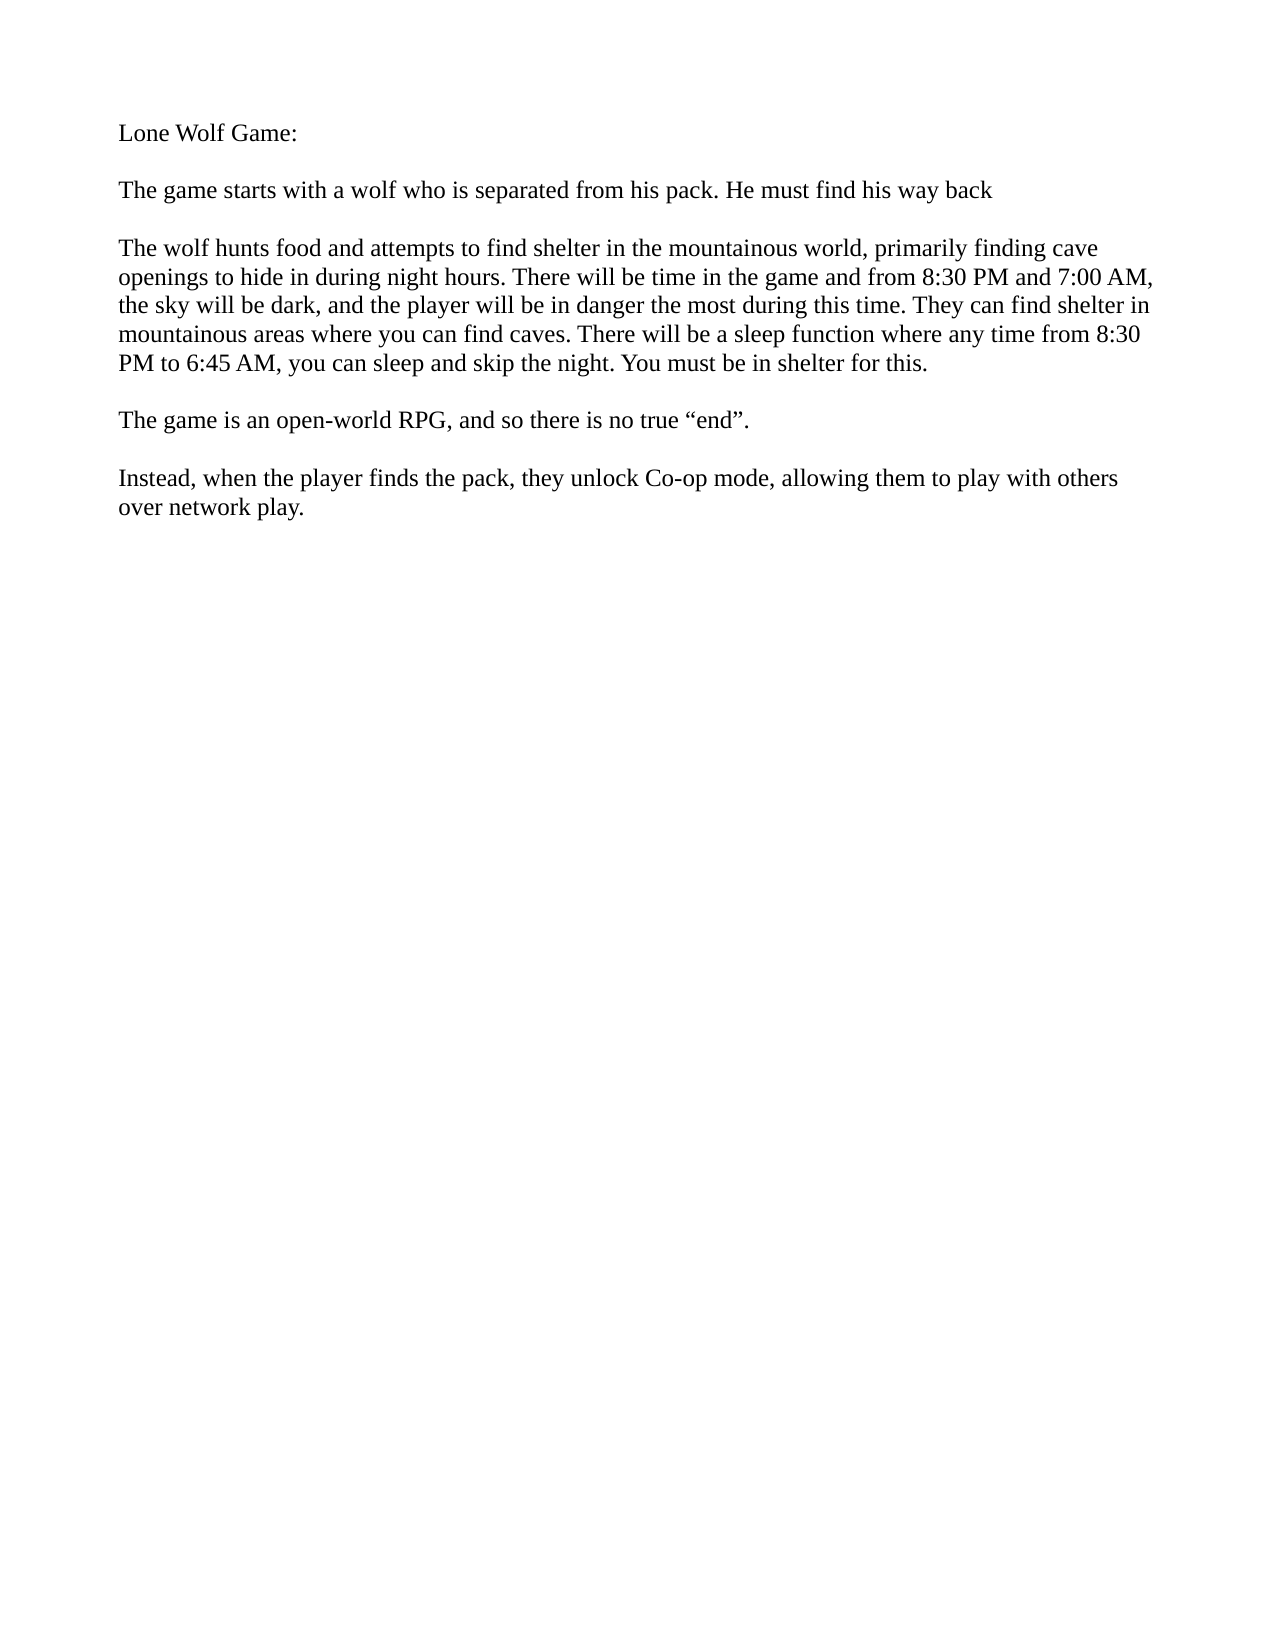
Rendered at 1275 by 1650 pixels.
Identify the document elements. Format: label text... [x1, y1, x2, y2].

text The wolf hunts food and attempts to find shelter in the mountainous world, primarily finding cave openings to hide in during night hours. There will be time in the game and from 8:30 PM and 7:00 AM, the sky will be dark, and the player will be in danger the most during this time. They can find shelter in mountainous areas where you can find caves. There will be a sleep function where any time from 8:30 PM to 6:45 AM, you can sleep and skip the night. You must be in shelter for this. [118, 233, 1157, 377]
text The game is an open-world RPG, and so there is no true “end”. [118, 406, 1157, 434]
text Lone Wolf Game: The game starts with a wolf who is separated from his pack. He must find his way back [118, 118, 1157, 204]
text Instead, when the player finds the pack, they unlock Co-op mode, allowing them to play with others over network play. [118, 463, 1157, 521]
